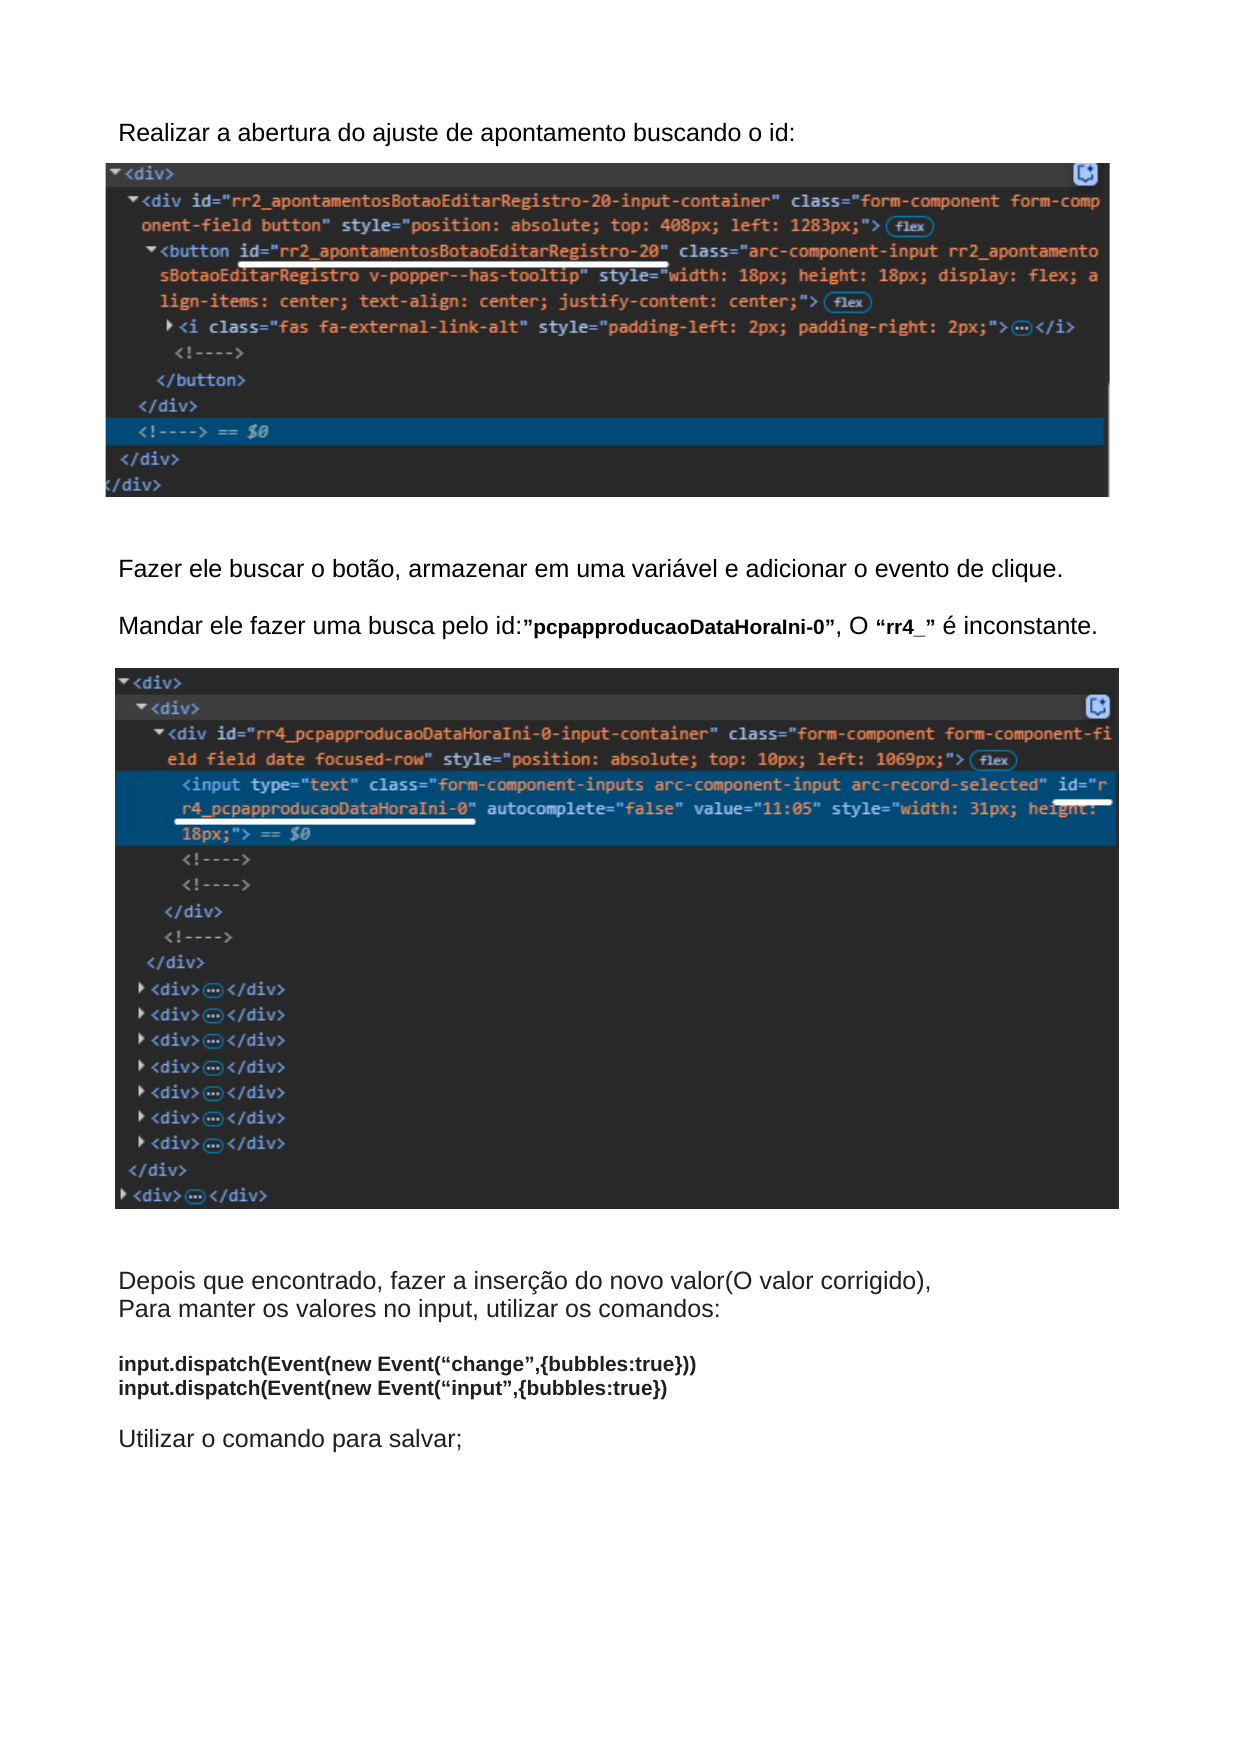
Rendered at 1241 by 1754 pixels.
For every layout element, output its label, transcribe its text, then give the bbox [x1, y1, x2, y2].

picture [115, 668, 1119, 1209]
text Mandar ele fazer uma busca pelo id:”pcpapproducaoDataHoraIni-0”, O “rr4_” é inconstante. [118, 611, 1122, 640]
text Utilizar o comando para salvar; [118, 1424, 1122, 1452]
picture [105, 163, 1110, 497]
text Para manter os valores no input, utilizar os comandos: [118, 1294, 1122, 1323]
text Fazer ele buscar o botão, armazenar em uma variável e adicionar o evento de clique. [118, 554, 1122, 582]
text Depois que encontrado, fazer a inserção do novo valor(O valor corrigido), [118, 1266, 1122, 1294]
text input.dispatch(Event(new Event(“change”,{bubbles:true})) [118, 1323, 1122, 1376]
text input.dispatch(Event(new Event(“input”,{bubbles:true}) [118, 1376, 1122, 1400]
text Realizar a abertura do ajuste de apontamento buscando o id: [118, 118, 1122, 147]
